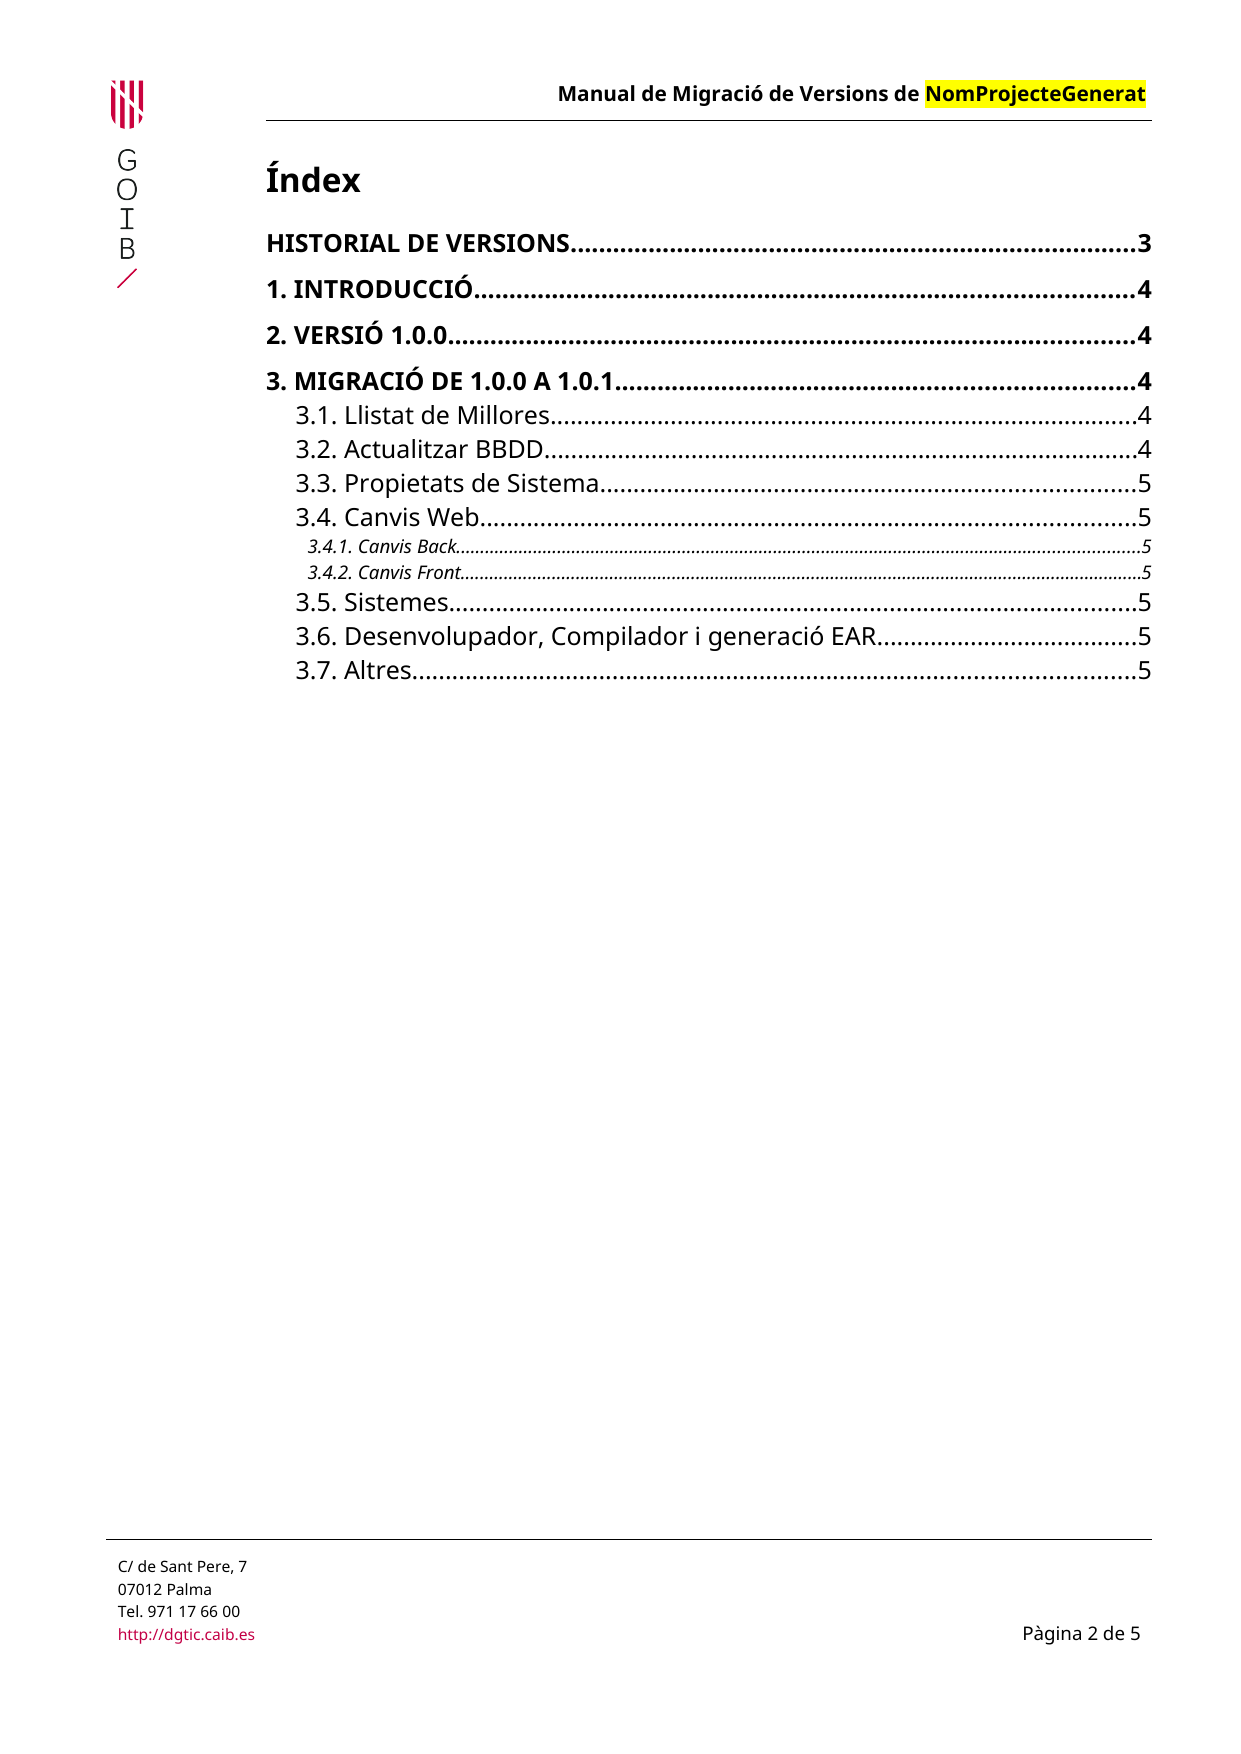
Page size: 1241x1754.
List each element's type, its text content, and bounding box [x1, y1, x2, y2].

text 3. Migració de 1.0.0 a 1.0.1 4 [266, 363, 1152, 398]
text 1. Introducció 4 [266, 272, 1152, 306]
text 3.5. Sistemes 5 [295, 585, 1152, 619]
text Historial de versions 3 [266, 226, 1152, 260]
text 3.2. Actualitzar BBDD 4 [295, 432, 1152, 466]
text 2. Versió 1.0.0 4 [266, 318, 1152, 352]
text 3.3. Propietats de Sistema 5 [295, 466, 1152, 500]
text 3.4.2. Canvis Front 5 [307, 559, 1152, 585]
text 3.4. Canvis Web 5 [295, 500, 1152, 534]
picture [82, 57, 172, 319]
text 3.6. Desenvolupador, Compilador i generació EAR 5 [295, 619, 1152, 653]
subtitle Índex [266, 156, 1152, 202]
text 3.4.1. Canvis Back 5 [307, 534, 1152, 559]
text 3.1. Llistat de Millores 4 [295, 398, 1152, 432]
text 3.7. Altres 5 [295, 653, 1152, 687]
